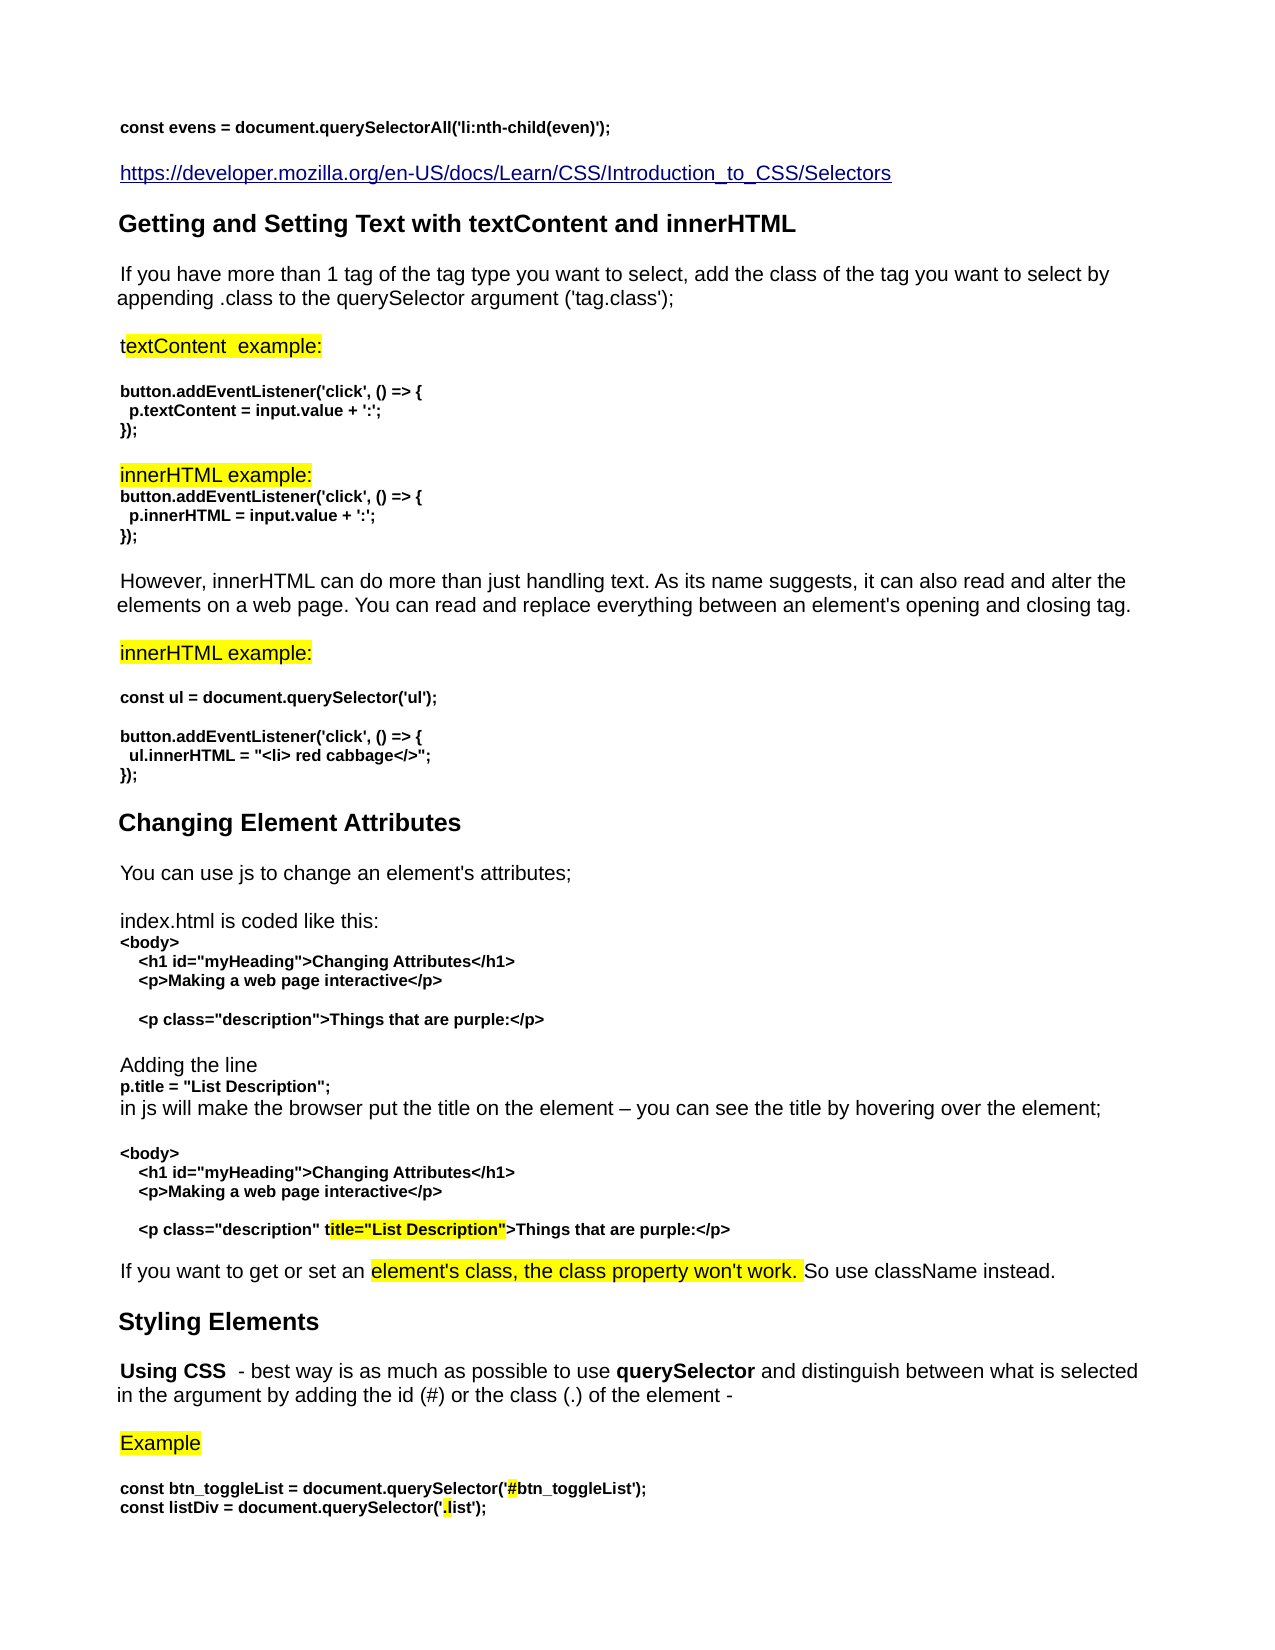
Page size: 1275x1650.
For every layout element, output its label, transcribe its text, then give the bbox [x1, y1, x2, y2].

text However, innerHTML can do more than just handling text. As its name suggests, it can also read and alter the elements on a web page. You can read and replace everything between an element's opening and closing tag. [117, 568, 1157, 616]
subtitle Getting and Setting Text with textContent and innerHTML [118, 209, 1157, 238]
text const btn_toggleList = document.querySelector('#btn_toggleList'); [117, 1479, 1157, 1498]
text textContent example: [117, 334, 1157, 358]
text button.addEventListener('click', () => { [117, 727, 1157, 746]
text If you want to get or set an element's class, the class property won't work. So use className instead. [117, 1258, 1157, 1282]
text }); [117, 525, 1157, 544]
text Adding the line [117, 1052, 1157, 1076]
subtitle Styling Elements [118, 1306, 1157, 1335]
text <h1 id="myHeading">Changing Attributes</h1> [117, 1163, 1157, 1182]
text button.addEventListener('click', () => { [117, 487, 1157, 506]
text <h1 id="myHeading">Changing Attributes</h1> [117, 952, 1157, 971]
text p.innerHTML = input.value + ':'; [117, 506, 1157, 525]
text If you have more than 1 tag of the tag type you want to select, add the class of the tag you want to select by appending .class to the querySelector argument ('tag.class'); [117, 262, 1157, 310]
text Using CSS - best way is as much as possible to use querySelector and distinguish between what is selected in the argument by adding the id (#) or the class (.) of the element - [117, 1359, 1157, 1407]
text <p>Making a web page interactive</p> [117, 1182, 1157, 1201]
text https://developer.mozilla.org/en-US/docs/Learn/CSS/Introduction_to_CSS/Selectors [117, 161, 1157, 185]
text const ul = document.querySelector('ul'); [117, 688, 1157, 707]
text <body> [117, 1143, 1157, 1163]
text You can use js to change an element's attributes; [117, 861, 1157, 885]
text innerHTML example: [117, 463, 1157, 487]
text <p class="description" title="List Description">Things that are purple:</p> [117, 1220, 1157, 1239]
text ul.innerHTML = "<li> red cabbage</>"; [117, 746, 1157, 765]
text }); [117, 420, 1157, 439]
text const listDiv = document.querySelector('.list'); [117, 1498, 1157, 1517]
text <body> [117, 933, 1157, 952]
subtitle Changing Element Attributes [118, 808, 1157, 837]
text }); [117, 765, 1157, 784]
text Example [117, 1431, 1157, 1455]
text innerHTML example: [117, 640, 1157, 664]
text in js will make the browser put the title on the element – you can see the title by hovering over the element; [117, 1096, 1157, 1119]
text p.textContent = input.value + ':'; [117, 401, 1157, 420]
text button.addEventListener('click', () => { [117, 382, 1157, 401]
text p.title = "List Description"; [117, 1076, 1157, 1096]
text index.html is coded like this: [117, 909, 1157, 933]
text <p class="description">Things that are purple:</p> [117, 1009, 1157, 1028]
text <p>Making a web page interactive</p> [117, 971, 1157, 990]
text const evens = document.querySelectorAll('li:nth-child(even)'); [117, 118, 1157, 137]
